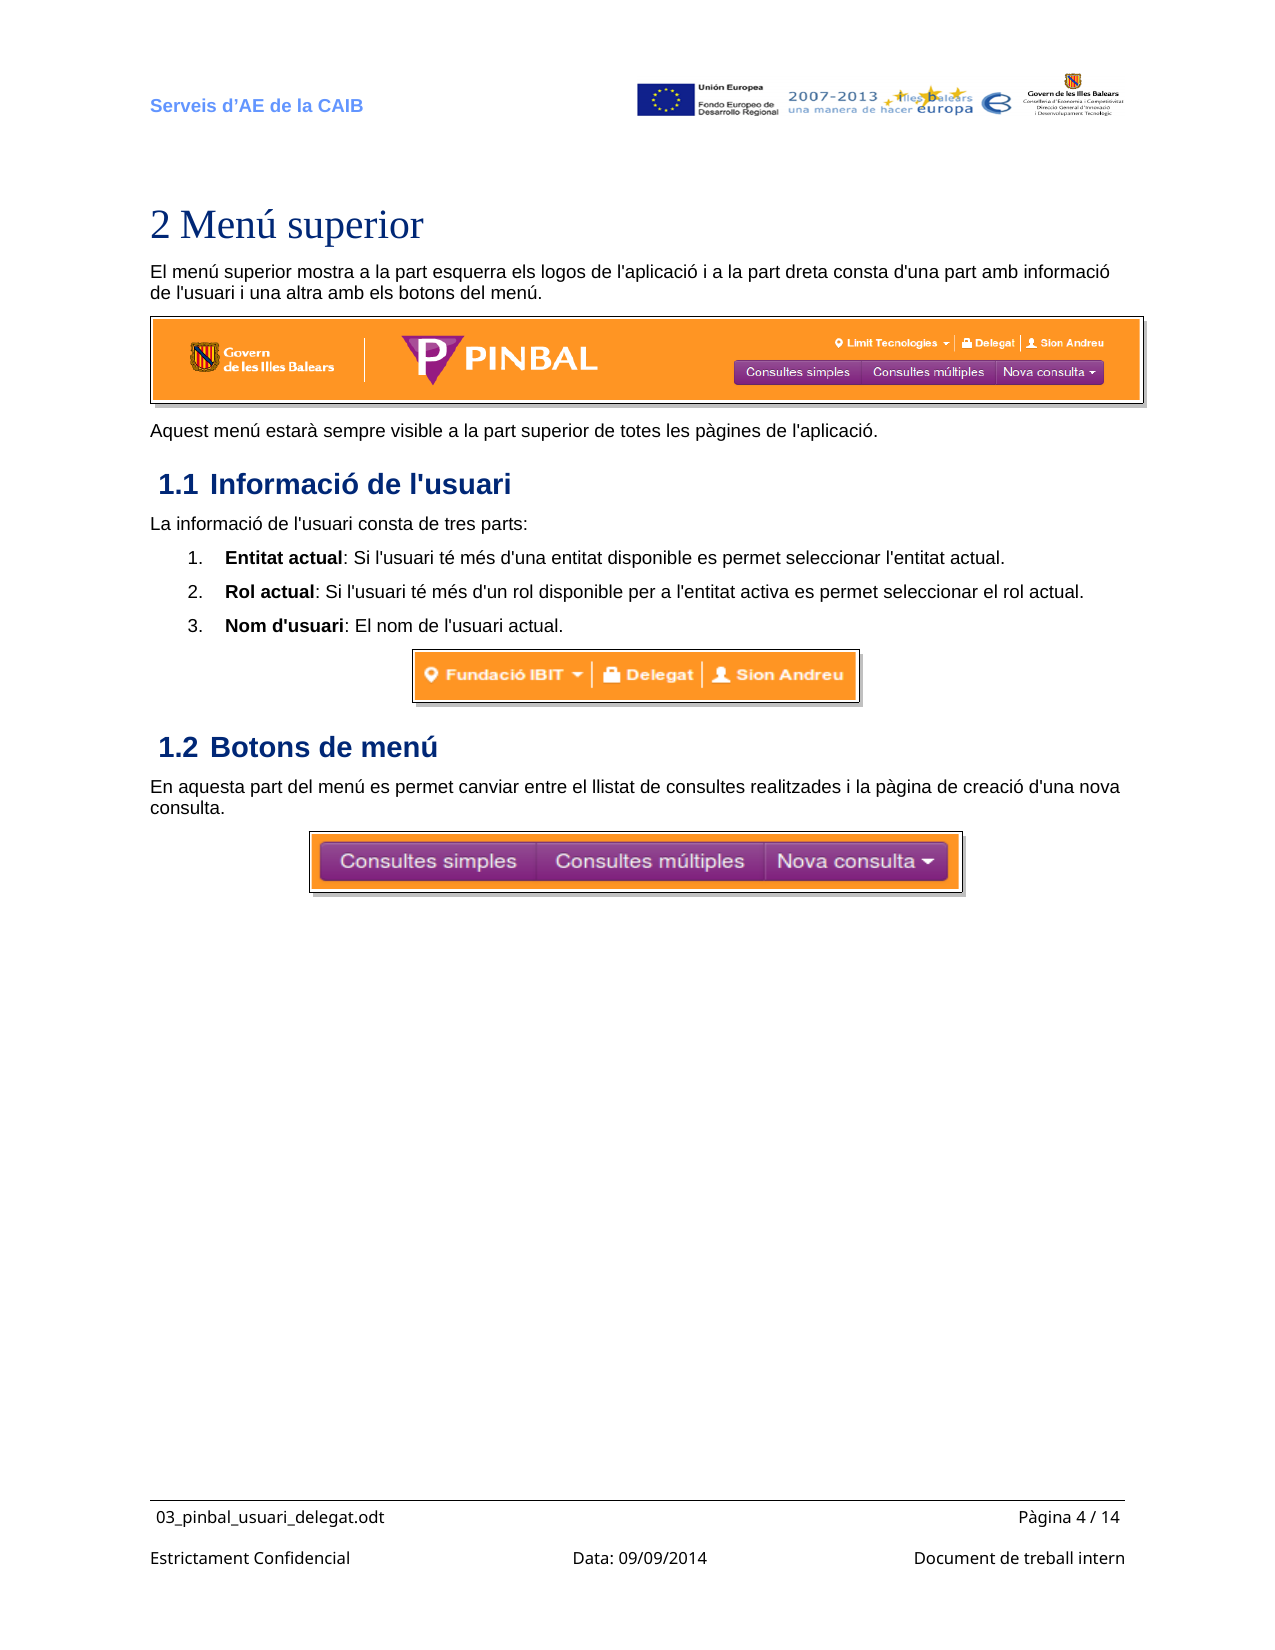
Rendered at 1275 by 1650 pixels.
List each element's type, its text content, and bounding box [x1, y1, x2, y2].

subtitle Informació de l'usuari [150, 467, 1125, 500]
list Entitat actual: Si l'usuari té més d'una entitat disponible es permet seleccionar l'entitat actual. [187, 547, 1125, 568]
picture [636, 73, 1125, 116]
picture [414, 652, 856, 700]
text El menú superior mostra a la part esquerra els logos de l'aplicació i a la part dreta consta d'una part amb informació de l'usuari i una altra amb els botons del menú. [150, 260, 1125, 303]
text Aquest menú estarà sempre visible a la part superior de totes les pàgines de l'aplicació. [150, 420, 1125, 442]
list Nom d'usuari: El nom de l'usuari actual. [187, 615, 1125, 636]
text En aquesta part del menú es permet canviar entre el llistat de consultes realitzades i la pàgina de creació d'una nova consulta. [150, 776, 1125, 819]
picture [311, 834, 959, 889]
list Rol actual: Si l'usuari té més d'un rol disponible per a l'entitat activa es permet seleccionar el rol actual. [187, 581, 1125, 602]
text La informació de l'usuari consta de tres parts: [150, 513, 1125, 534]
subtitle Botons de menú [150, 729, 1125, 763]
subtitle Menú superior [150, 200, 1125, 248]
picture [153, 319, 1140, 400]
